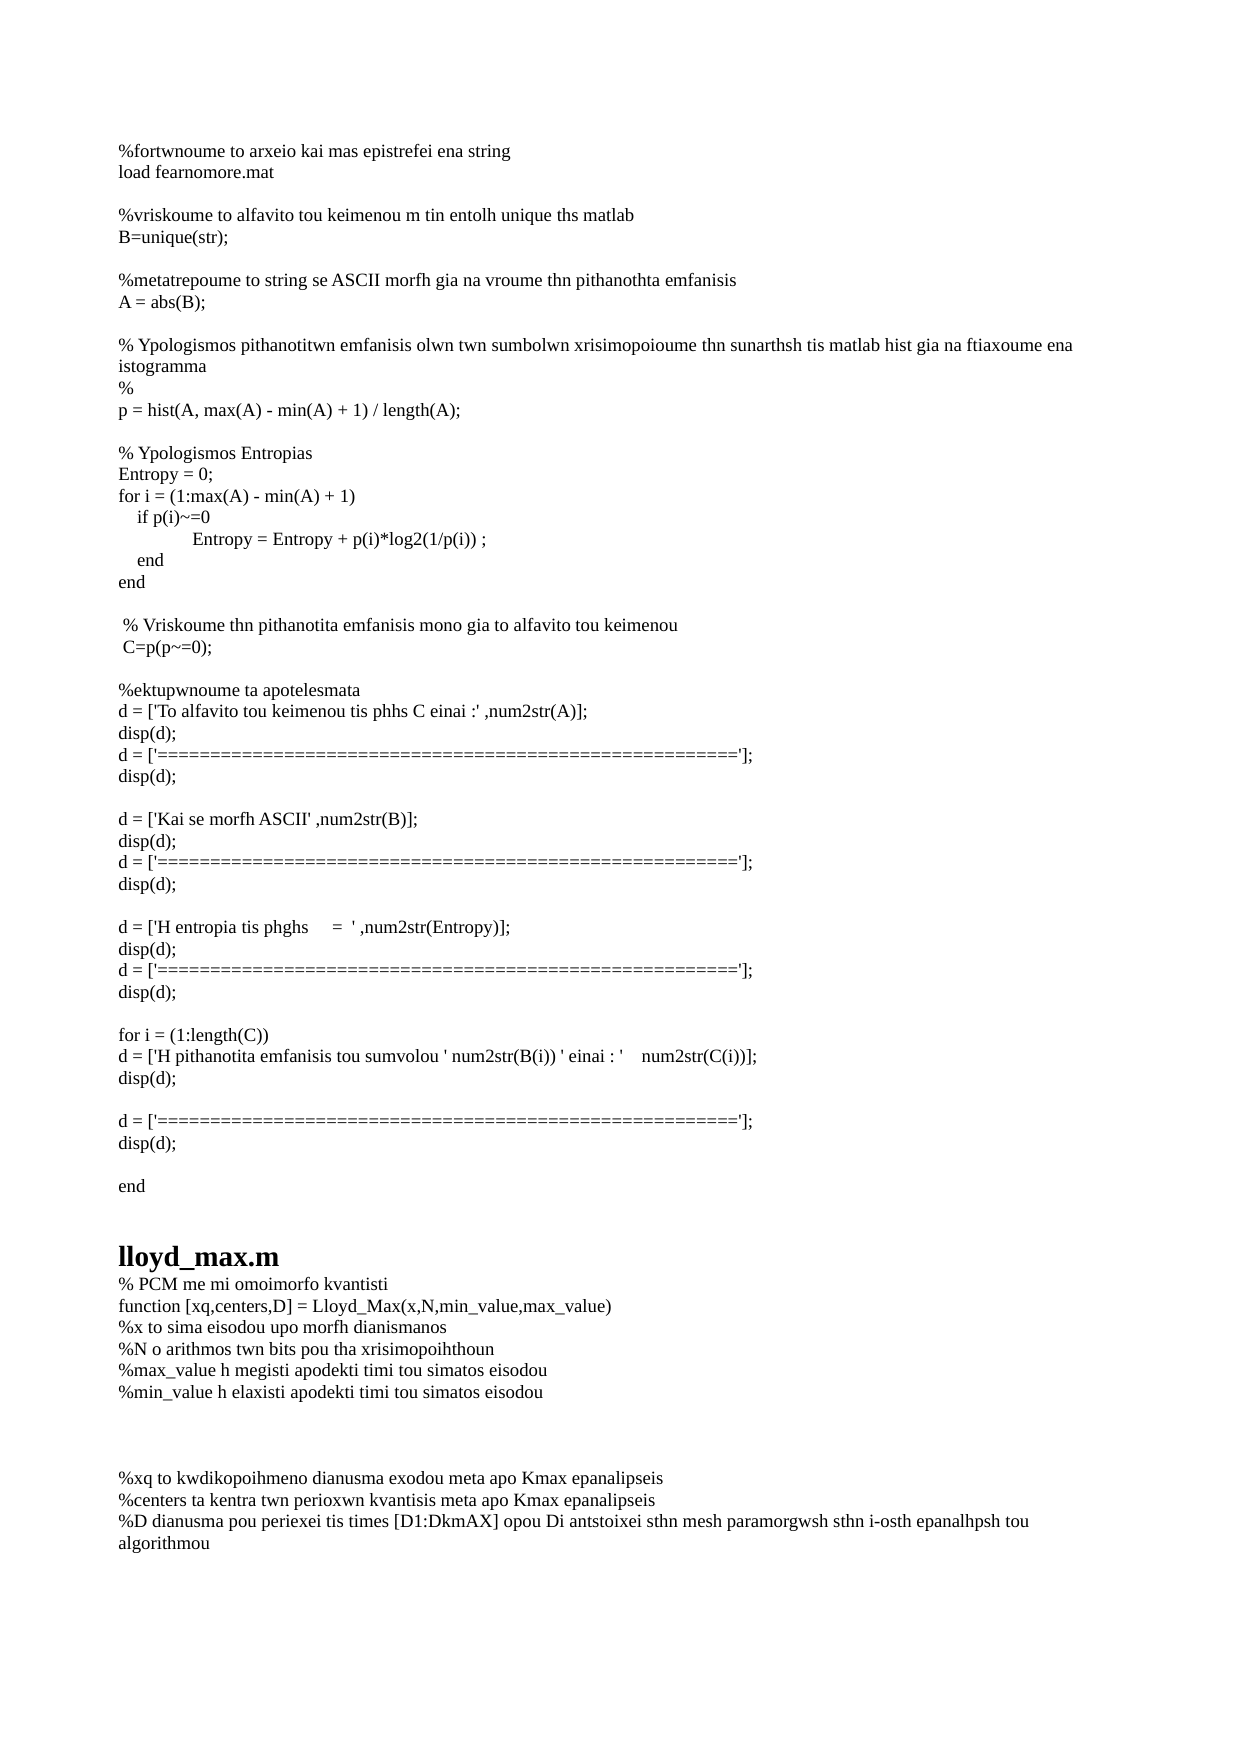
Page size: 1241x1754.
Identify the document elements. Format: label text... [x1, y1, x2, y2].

text %max_value h megisti apodekti timi tou simatos eisodou [118, 1359, 1122, 1381]
text % PCM me mi omoimorfo kvantisti [118, 1273, 1122, 1294]
text B=unique(str); [118, 226, 1122, 247]
text disp(d); [118, 981, 1122, 1002]
text d = ['=======================================================']; [118, 851, 1122, 873]
text for i = (1:max(A) - min(A) + 1) [118, 485, 1122, 506]
text %centers ta kentra twn perioxwn kvantisis meta apo Kmax epanalipseis [118, 1488, 1122, 1510]
text disp(d); [118, 873, 1122, 894]
text % Ypologismos Entropias [118, 442, 1122, 463]
text %min_value h elaxisti apodekti timi tou simatos eisodou [118, 1381, 1122, 1402]
text %xq to kwdikopoihmeno dianusma exodou meta apo Kmax epanalipseis [118, 1467, 1122, 1488]
text %vriskoume to alfavito tou keimenou m tin entolh unique ths matlab [118, 204, 1122, 226]
text %x to sima eisodou upo morfh dianismanos [118, 1316, 1122, 1338]
text Entropy = Entropy + p(i)*log2(1/p(i)) ; [118, 528, 1122, 549]
text end [118, 549, 1122, 571]
text end [118, 1175, 1122, 1196]
text d = ['H pithanotita emfanisis tou sumvolou ' num2str(B(i)) ' einai : ' num2str(C(i))]; [118, 1045, 1122, 1067]
text if p(i)~=0 [118, 506, 1122, 528]
text load fearnomore.mat [118, 161, 1122, 183]
text %N o arithmos twn bits pou tha xrisimopoihthoun [118, 1338, 1122, 1359]
text % [118, 377, 1122, 398]
text d = ['Kai se morfh ASCII' ,num2str(B)]; [118, 808, 1122, 830]
text disp(d); [118, 1132, 1122, 1153]
text disp(d); [118, 1067, 1122, 1088]
text for i = (1:length(C)) [118, 1024, 1122, 1045]
text disp(d); [118, 830, 1122, 851]
text p = hist(A, max(A) - min(A) + 1) / length(A); [118, 398, 1122, 420]
text d = ['=======================================================']; [118, 1110, 1122, 1132]
text % Vriskoume thn pithanotita emfanisis mono gia to alfavito tou keimenou [118, 614, 1122, 636]
text disp(d); [118, 765, 1122, 787]
text disp(d); [118, 722, 1122, 743]
text d = ['H entropia tis phghs = ' ,num2str(Entropy)]; [118, 916, 1122, 937]
text %metatrepoume to string se ASCII morfh gia na vroume thn pithanothta emfanisis [118, 269, 1122, 291]
text %D dianusma pou periexei tis times [D1:DkmAX] opou Di antstoixei sthn mesh paramorgwsh sthn i-osth epanalhpsh tou algorithmou [118, 1510, 1122, 1553]
text C=p(p~=0); [118, 636, 1122, 657]
text function [xq,centers,D] = Lloyd_Max(x,N,min_value,max_value) [118, 1294, 1122, 1316]
text d = ['=======================================================']; [118, 743, 1122, 765]
text A = abs(B); [118, 291, 1122, 312]
text lloyd_max.m [118, 1239, 1122, 1273]
text %fortwnoume to arxeio kai mas epistrefei ena string [118, 140, 1122, 161]
text end [118, 571, 1122, 592]
text Entropy = 0; [118, 463, 1122, 485]
text disp(d); [118, 937, 1122, 959]
text %ektupwnoume ta apotelesmata [118, 679, 1122, 700]
text d = ['To alfavito tou keimenou tis phhs C einai :' ,num2str(A)]; [118, 700, 1122, 722]
text % Ypologismos pithanotitwn emfanisis olwn twn sumbolwn xrisimopoioume thn sunarthsh tis matlab hist gia na ftiaxoume ena istogramma [118, 334, 1122, 377]
text d = ['=======================================================']; [118, 959, 1122, 981]
